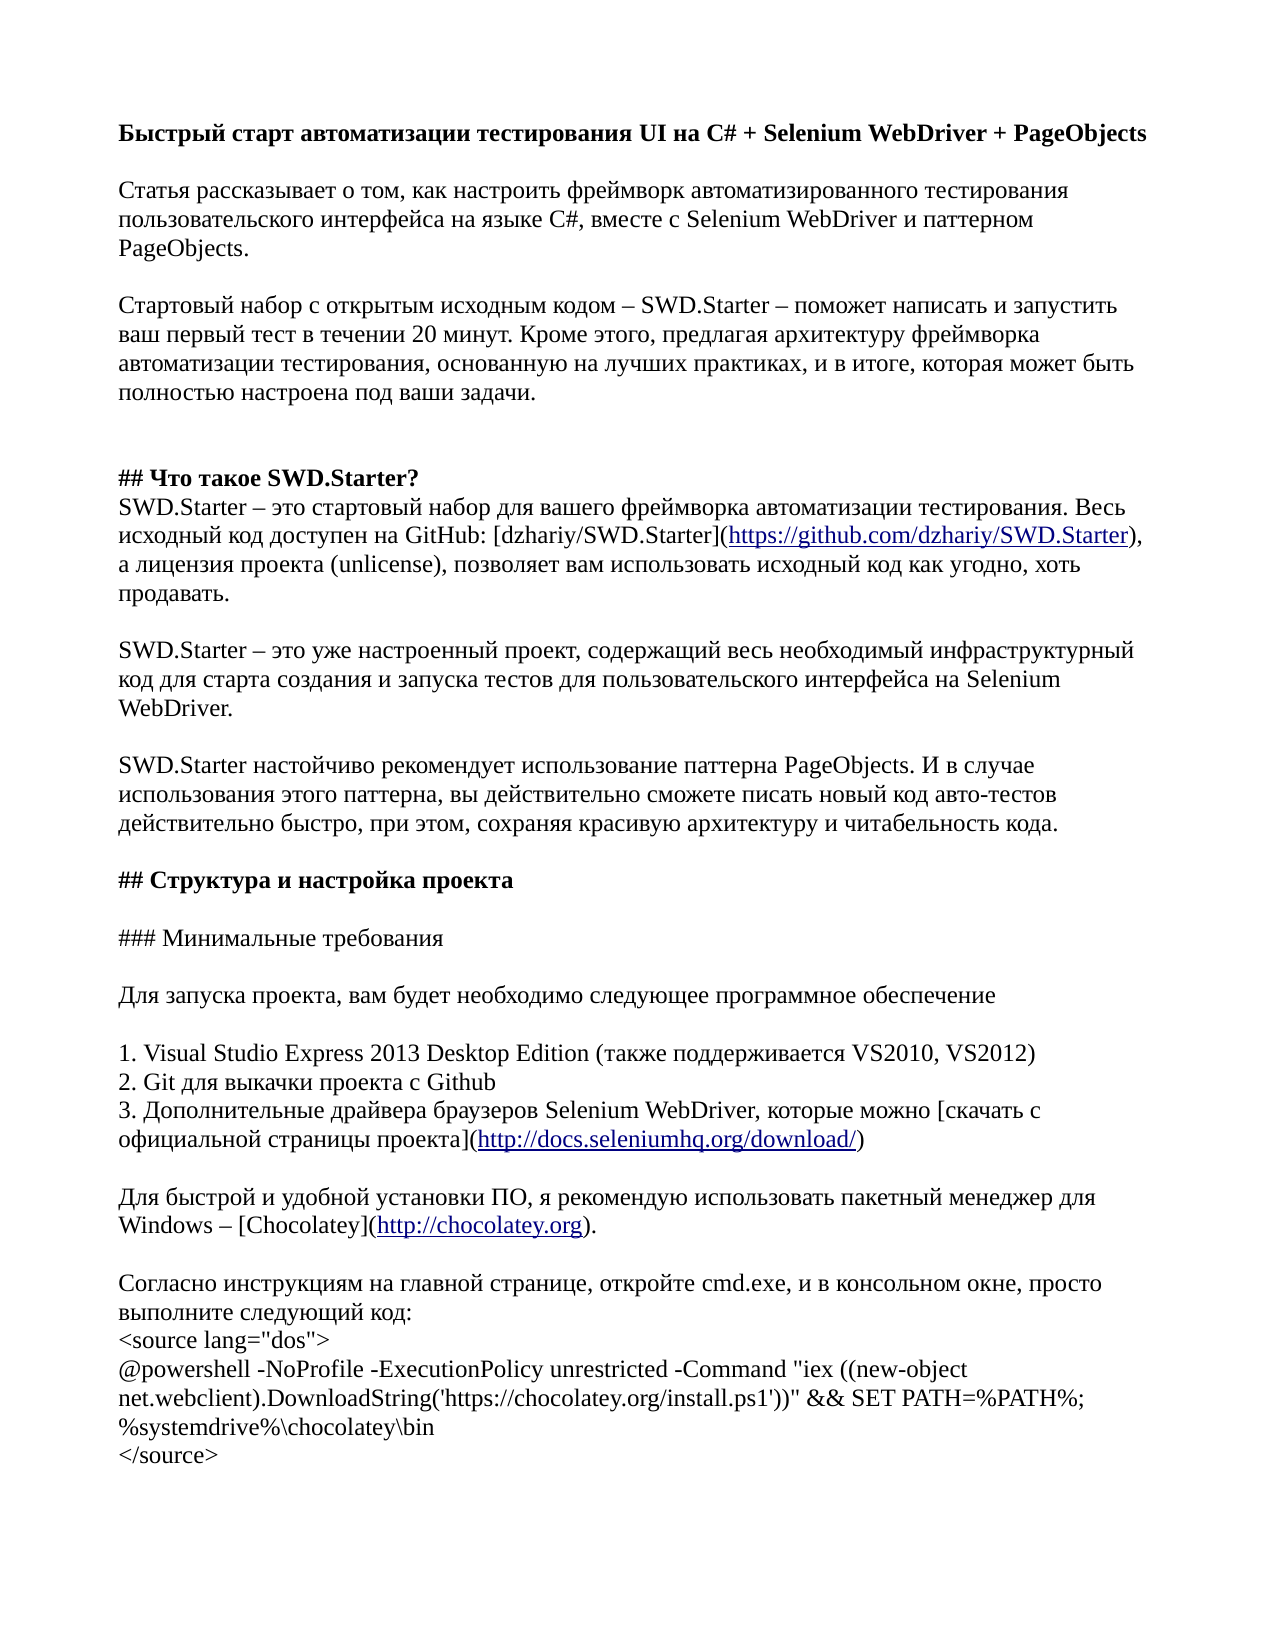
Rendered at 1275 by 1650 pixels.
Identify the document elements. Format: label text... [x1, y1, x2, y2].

text SWD.Starter – это уже настроенный проект, содержащий весь необходимый инфраструктурный код для старта создания и запуска тестов для пользовательского интерфейса на Selenium WebDriver. [118, 636, 1157, 722]
text Для запуска проекта, вам будет необходимо следующее программное обеспечение [118, 981, 1157, 1009]
text ### Минимальные требования [118, 923, 1157, 952]
text Для быстрой и удобной установки ПО, я рекомендую использовать пакетный менеджер для Windows – [Chocolatey](http://chocolatey.org). [118, 1182, 1157, 1239]
text </source> [118, 1441, 1157, 1469]
text 1. Visual Studio Express 2013 Desktop Edition (также поддерживается VS2010, VS2012) [118, 1038, 1157, 1067]
text Статья рассказывает о том, как настроить фреймворк автоматизированного тестирования пользовательского интерфейса на языке C#, вместе с Selenium WebDriver и паттерном PageObjects. [118, 176, 1157, 262]
text <source lang="dos"> [118, 1326, 1157, 1354]
text Стартовый набор с открытым исходным кодом – SWD.Starter – поможет написать и запустить ваш первый тест в течении 20 минут. Кроме этого, предлагая архитектуру фреймворка автоматизации тестирования, основанную на лучших практиках, и в итоге, которая может быть полностью настроена под ваши задачи. [118, 291, 1157, 406]
text ## Что такое SWD.Starter? [118, 463, 1157, 492]
text Согласно инструкциям на главной странице, откройте cmd.exe, и в консольном окне, просто выполните следующий код: [118, 1268, 1157, 1326]
text 3. Дополнительные драйвера браузеров Selenium WebDriver, которые можно [скачать с официальной страницы проекта](http://docs.seleniumhq.org/download/) [118, 1096, 1157, 1153]
text SWD.Starter настойчиво рекомендует использование паттерна PageObjects. И в случае использования этого паттерна, вы действительно сможете писать новый код авто-тестов действительно быстро, при этом, сохраняя красивую архитектуру и читабельность кода. [118, 751, 1157, 837]
text Быстрый старт автоматизации тестирования UI на C# + Selenium WebDriver + PageObjects [118, 118, 1157, 147]
text ## Структура и настройка проекта [118, 866, 1157, 894]
text SWD.Starter – это стартовый набор для вашего фреймворка автоматизации тестирования. Весь исходный код доступен на GitHub: [dzhariy/SWD.Starter](https://github.com/dzhariy/SWD.Starter), а лицензия проекта (unlicense), позволяет вам использовать исходный код как угодно, хоть продавать. [118, 492, 1157, 607]
text 2. Git для выкачки проекта с Github [118, 1067, 1157, 1096]
text @powershell -NoProfile -ExecutionPolicy unrestricted -Command "iex ((new-object net.webclient).DownloadString('https://chocolatey.org/install.ps1'))" && SET PATH=%PATH%;%systemdrive%\chocolatey\bin [118, 1354, 1157, 1441]
